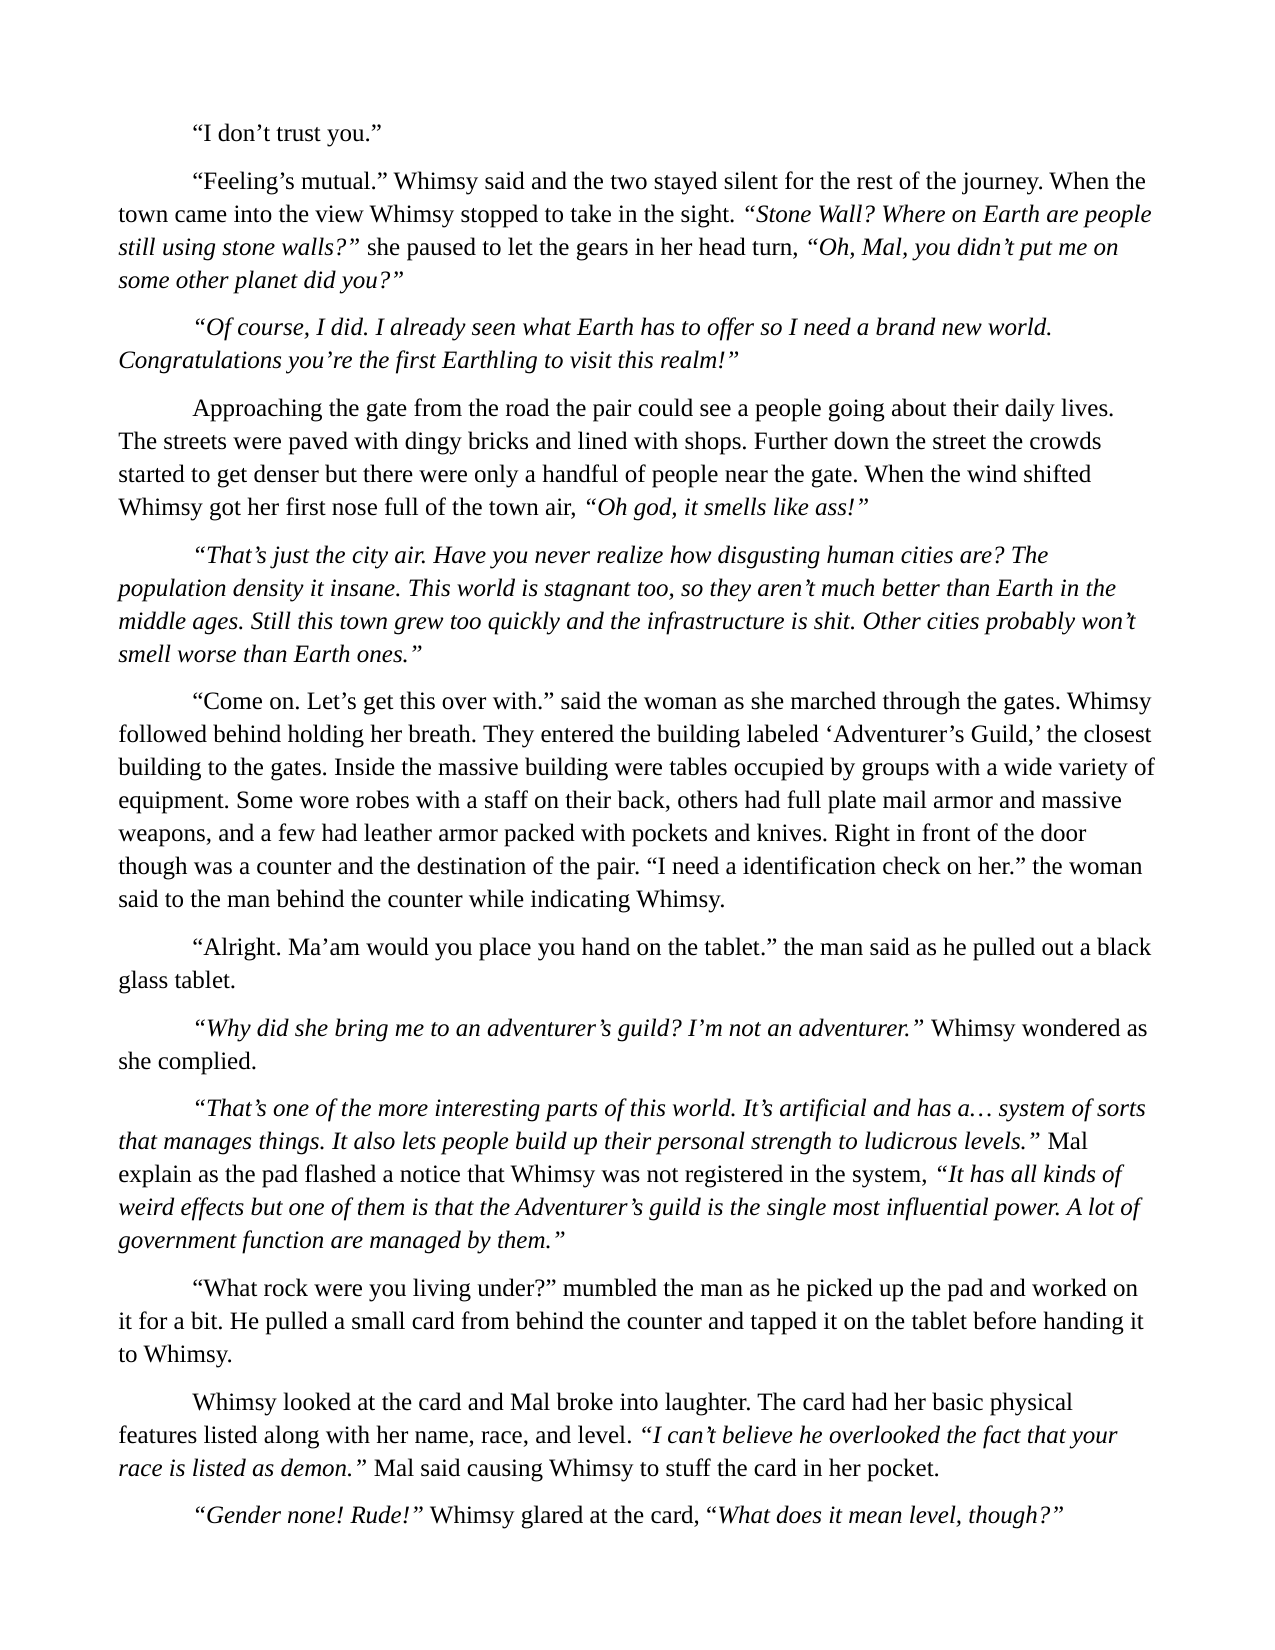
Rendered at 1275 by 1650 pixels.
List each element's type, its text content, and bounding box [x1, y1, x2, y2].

text “Come on. Let’s get this over with.” said the woman as she marched through the gates. Whimsy followed behind holding her breath. They entered the building labeled ‘Adventurer’s Guild,’ the closest building to the gates. Inside the massive building were tables occupied by groups with a wide variety of equipment. Some wore robes with a staff on their back, others had full plate mail armor and massive weapons, and a few had leather armor packed with pockets and knives. Right in front of the door though was a counter and the destination of the pair. “I need a identification check on her.” the woman said to the man behind the counter while indicating Whimsy. [118, 686, 1157, 913]
text “Why did she bring me to an adventurer’s guild? I’m not an adventurer.” Whimsy wondered as she complied. [118, 1013, 1157, 1074]
text “That’s one of the more interesting parts of this world. It’s artificial and has a… system of sorts that manages things. It also lets people build up their personal strength to ludicrous levels.” Mal explain as the pad flashed a notice that Whimsy was not registered in the system, “It has all kinds of weird effects but one of them is that the Adventurer’s guild is the single most influential power. A lot of government function are managed by them.” [118, 1093, 1157, 1254]
text “What rock were you living under?” mumbled the man as he picked up the pad and worked on it for a bit. He pulled a small card from behind the counter and tapped it on the tablet before handing it to Whimsy. [118, 1273, 1157, 1368]
text Approaching the gate from the road the pair could see a people going about their daily lives. The streets were paved with dingy bricks and lined with shops. Further down the street the crowds started to get denser but there were only a handful of people near the gate. When the wind shifted Whimsy got her first nose full of the town air, “Oh god, it smells like ass!” [118, 393, 1157, 521]
text “That’s just the city air. Have you never realize how disgusting human cities are? The population density it insane. This world is stagnant too, so they aren’t much better than Earth in the middle ages. Still this town grew too quickly and the infrastructure is shit. Other cities probably won’t smell worse than Earth ones.” [118, 540, 1157, 667]
text “Feeling’s mutual.” Whimsy said and the two stayed silent for the rest of the journey. When the town came into the view Whimsy stopped to take in the sight. “Stone Wall? Where on Earth are people still using stone walls?” she paused to let the gears in her head turn, “Oh, Mal, you didn’t put me on some other planet did you?” [118, 166, 1157, 293]
text “Gender none! Rude!” Whimsy glared at the card, “What does it mean level, though?” [118, 1500, 1157, 1529]
text “I don’t trust you.” [118, 118, 1157, 147]
text “Of course, I did. I already seen what Earth has to offer so I need a brand new world. Congratulations you’re the first Earthling to visit this realm!” [118, 312, 1157, 374]
text “Alright. Ma’am would you place you hand on the tablet.” the man said as he pulled out a black glass tablet. [118, 932, 1157, 994]
text Whimsy looked at the card and Mal broke into laughter. The card had her basic physical features listed along with her name, race, and level. “I can’t believe he overlooked the fact that your race is listed as demon.” Mal said causing Whimsy to stuff the card in her pocket. [118, 1387, 1157, 1481]
